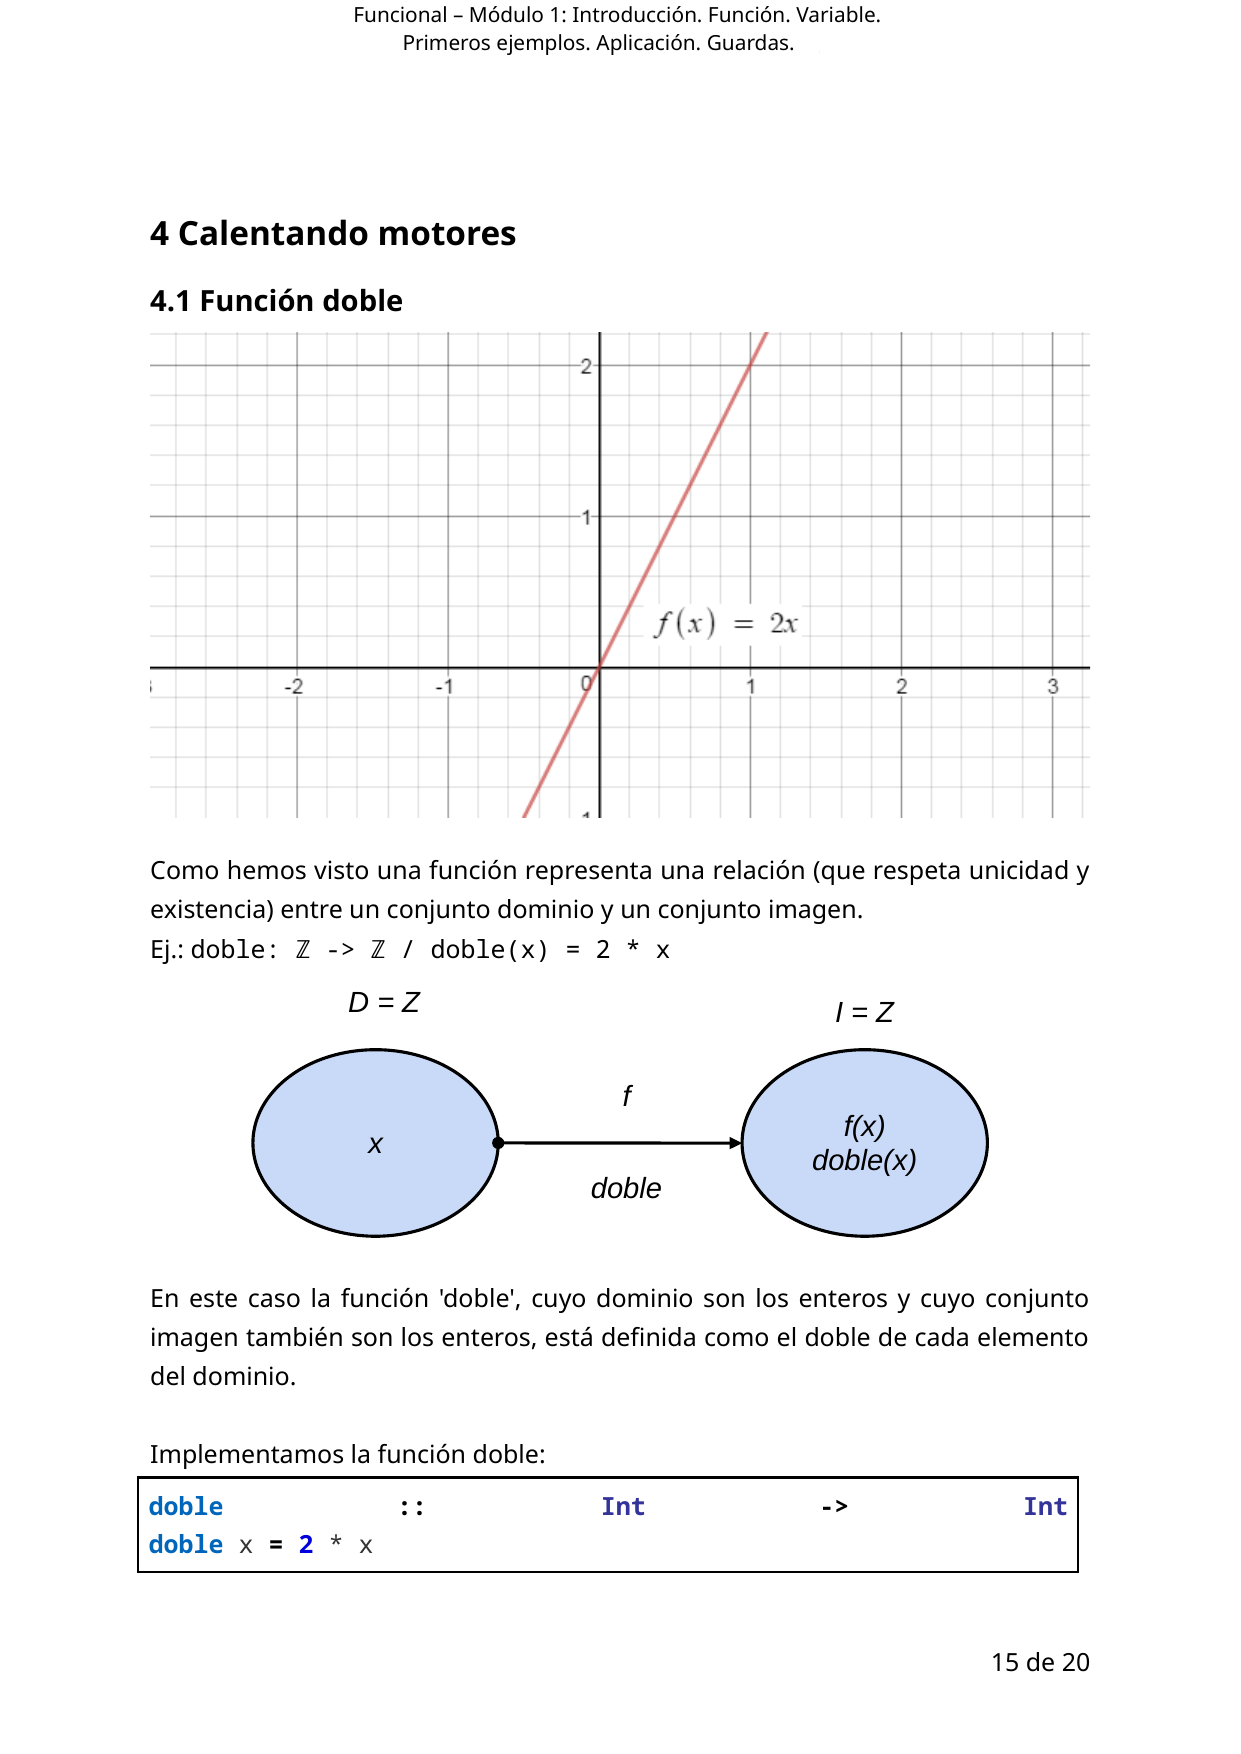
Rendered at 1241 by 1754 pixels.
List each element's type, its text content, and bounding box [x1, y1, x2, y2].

text Ej.: doble: ℤ -> ℤ / doble(x) = 2 * x [150, 931, 1090, 965]
text Como hemos visto una función representa una relación (que respeta unicidad y existencia) entre un conjunto dominio y un conjunto imagen. [150, 853, 1090, 926]
subtitle 4 Calentando motores [150, 210, 1090, 255]
text Implementamos la función doble: [150, 1437, 1090, 1471]
picture [150, 332, 1091, 818]
subtitle 4.1 Función doble [150, 280, 1090, 320]
table_header doble :: Int -> Int doble x = 2 * x [139, 1479, 1077, 1571]
text En este caso la función 'doble', cuyo dominio son los enteros y cuyo conjunto imagen también son los enteros, está definida como el doble de cada elemento del dominio. [150, 1241, 1090, 1393]
